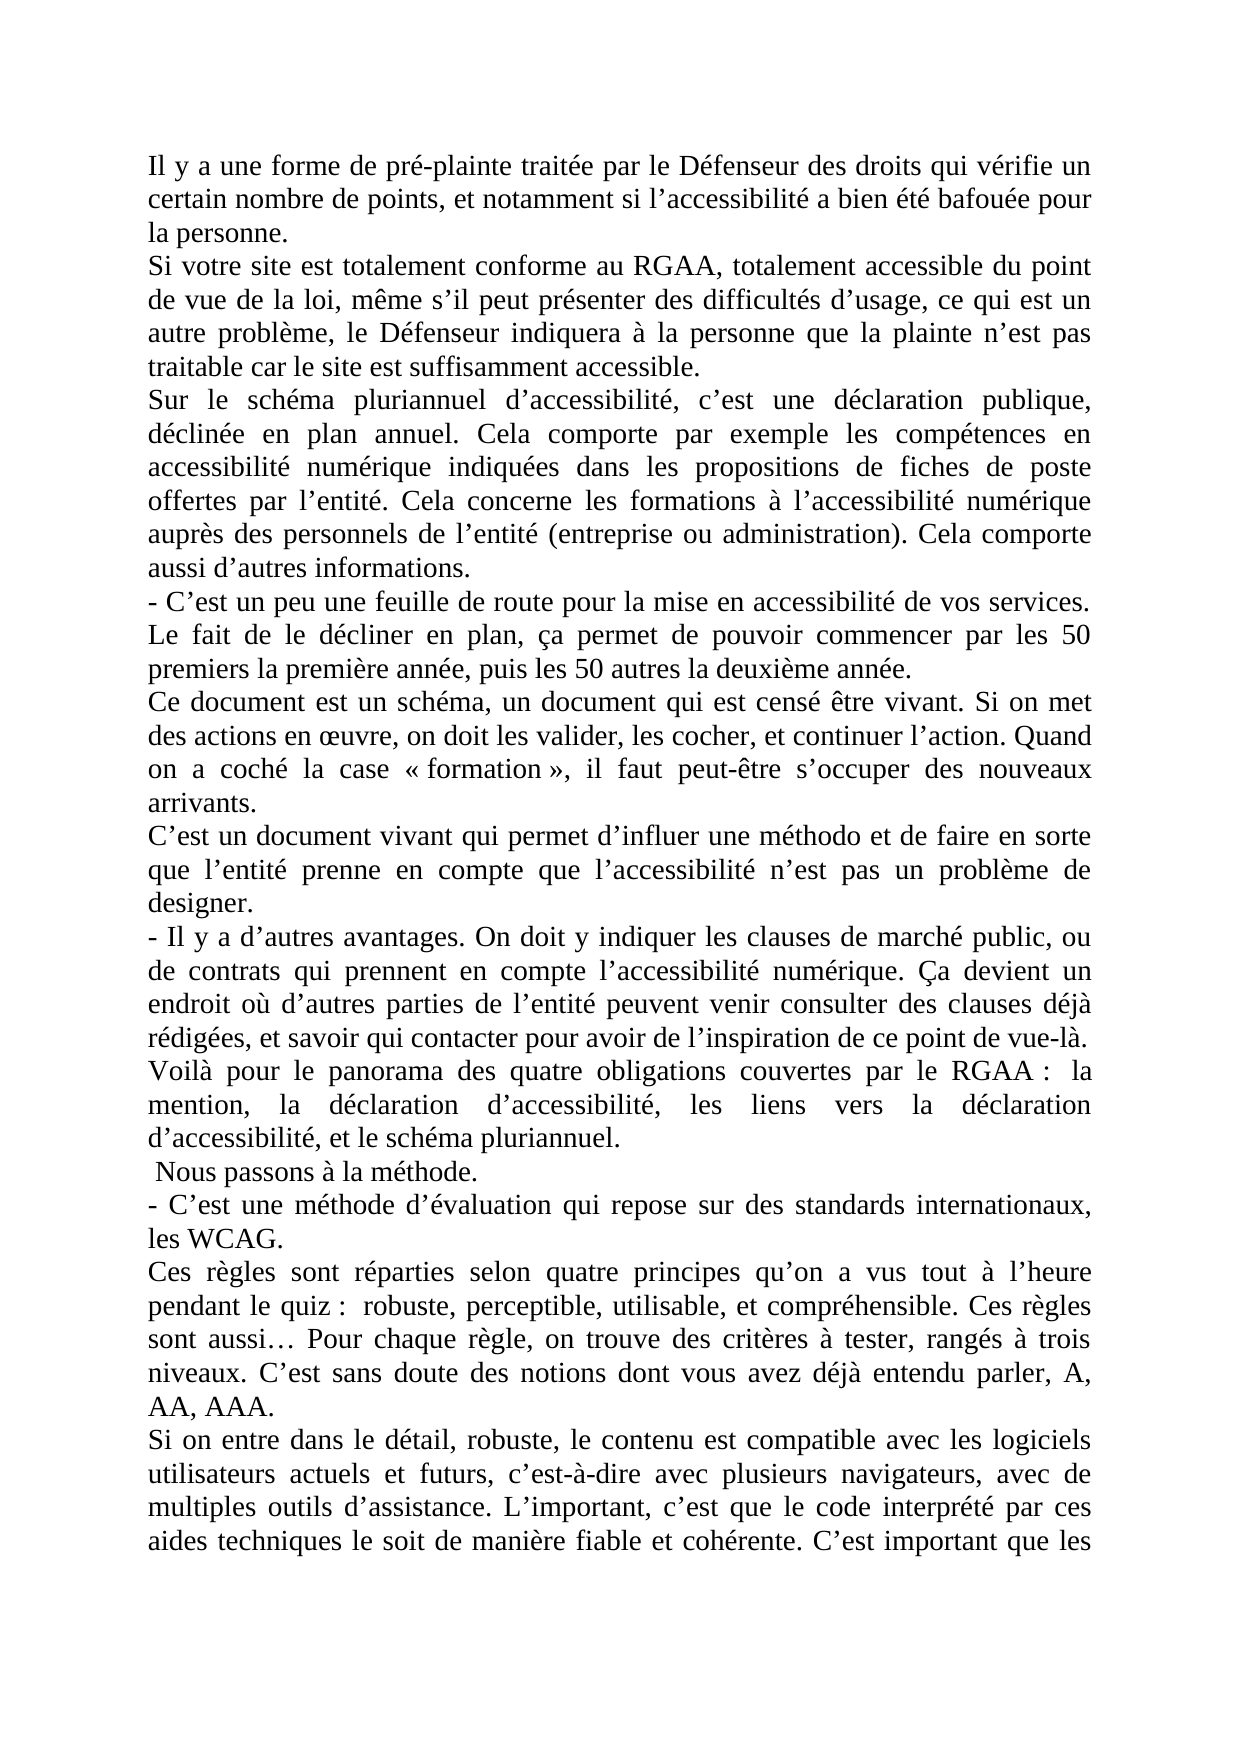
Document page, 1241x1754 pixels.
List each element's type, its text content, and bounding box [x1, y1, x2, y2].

text Nous passons à la méthode. [148, 1154, 1093, 1187]
text Ces règles sont réparties selon quatre principes qu’on a vus tout à l’heure pendant le quiz : robuste, perceptible, utilisable, et compréhensible. Ces règles sont aussi… Pour chaque règle, on trouve des critères à tester, rangés à trois niveaux. C’est sans doute des notions dont vous avez déjà entendu parler, A, AA, AAA. [148, 1254, 1093, 1422]
text Si votre site est totalement conforme au RGAA, totalement accessible du point de vue de la loi, même s’il peut présenter des difficultés d’usage, ce qui est un autre problème, le Défenseur indiquera à la personne que la plainte n’est pas traitable car le site est suffisamment accessible. [148, 248, 1093, 382]
text Il y a une forme de pré-plainte traitée par le Défenseur des droits qui vérifie un certain nombre de points, et notamment si l’accessibilité a bien été bafouée pour la personne. [148, 148, 1093, 248]
text C’est un document vivant qui permet d’influer une méthodo et de faire en sorte que l’entité prenne en compte que l’accessibilité n’est pas un problème de designer. [148, 818, 1093, 919]
text - C’est un peu une feuille de route pour la mise en accessibilité de vos services. Le fait de le décliner en plan, ça permet de pouvoir commencer par les 50 premiers la première année, puis les 50 autres la deuxième année. [148, 584, 1093, 684]
text Ce document est un schéma, un document qui est censé être vivant. Si on met des actions en œuvre, on doit les valider, les cocher, et continuer l’action. Quand on a coché la case « formation », il faut peut-être s’occuper des nouveaux arrivants. [148, 684, 1093, 818]
text - Il y a d’autres avantages. On doit y indiquer les clauses de marché public, ou de contrats qui prennent en compte l’accessibilité numérique. Ça devient un endroit où d’autres parties de l’entité peuvent venir consulter des clauses déjà rédigées, et savoir qui contacter pour avoir de l’inspiration de ce point de vue-là. [148, 919, 1093, 1053]
text - C’est une méthode d’évaluation qui repose sur des standards internationaux, les WCAG. [148, 1187, 1093, 1254]
text Voilà pour le panorama des quatre obligations couvertes par le RGAA : la mention, la déclaration d’accessibilité, les liens vers la déclaration d’accessibilité, et le schéma pluriannuel. [148, 1053, 1093, 1154]
text Sur le schéma pluriannuel d’accessibilité, c’est une déclaration publique, déclinée en plan annuel. Cela comporte par exemple les compétences en accessibilité numérique indiquées dans les propositions de fiches de poste offertes par l’entité. Cela concerne les formations à l’accessibilité numérique auprès des personnels de l’entité (entreprise ou administration). Cela comporte aussi d’autres informations. [148, 382, 1093, 584]
text Si on entre dans le détail, robuste, le contenu est compatible avec les logiciels utilisateurs actuels et futurs, c’est-à-dire avec plusieurs navigateurs, avec de multiples outils d’assistance. L’important, c’est que le code interprété par ces aides techniques le soit de manière fiable et cohérente. C’est important que les [148, 1422, 1093, 1556]
